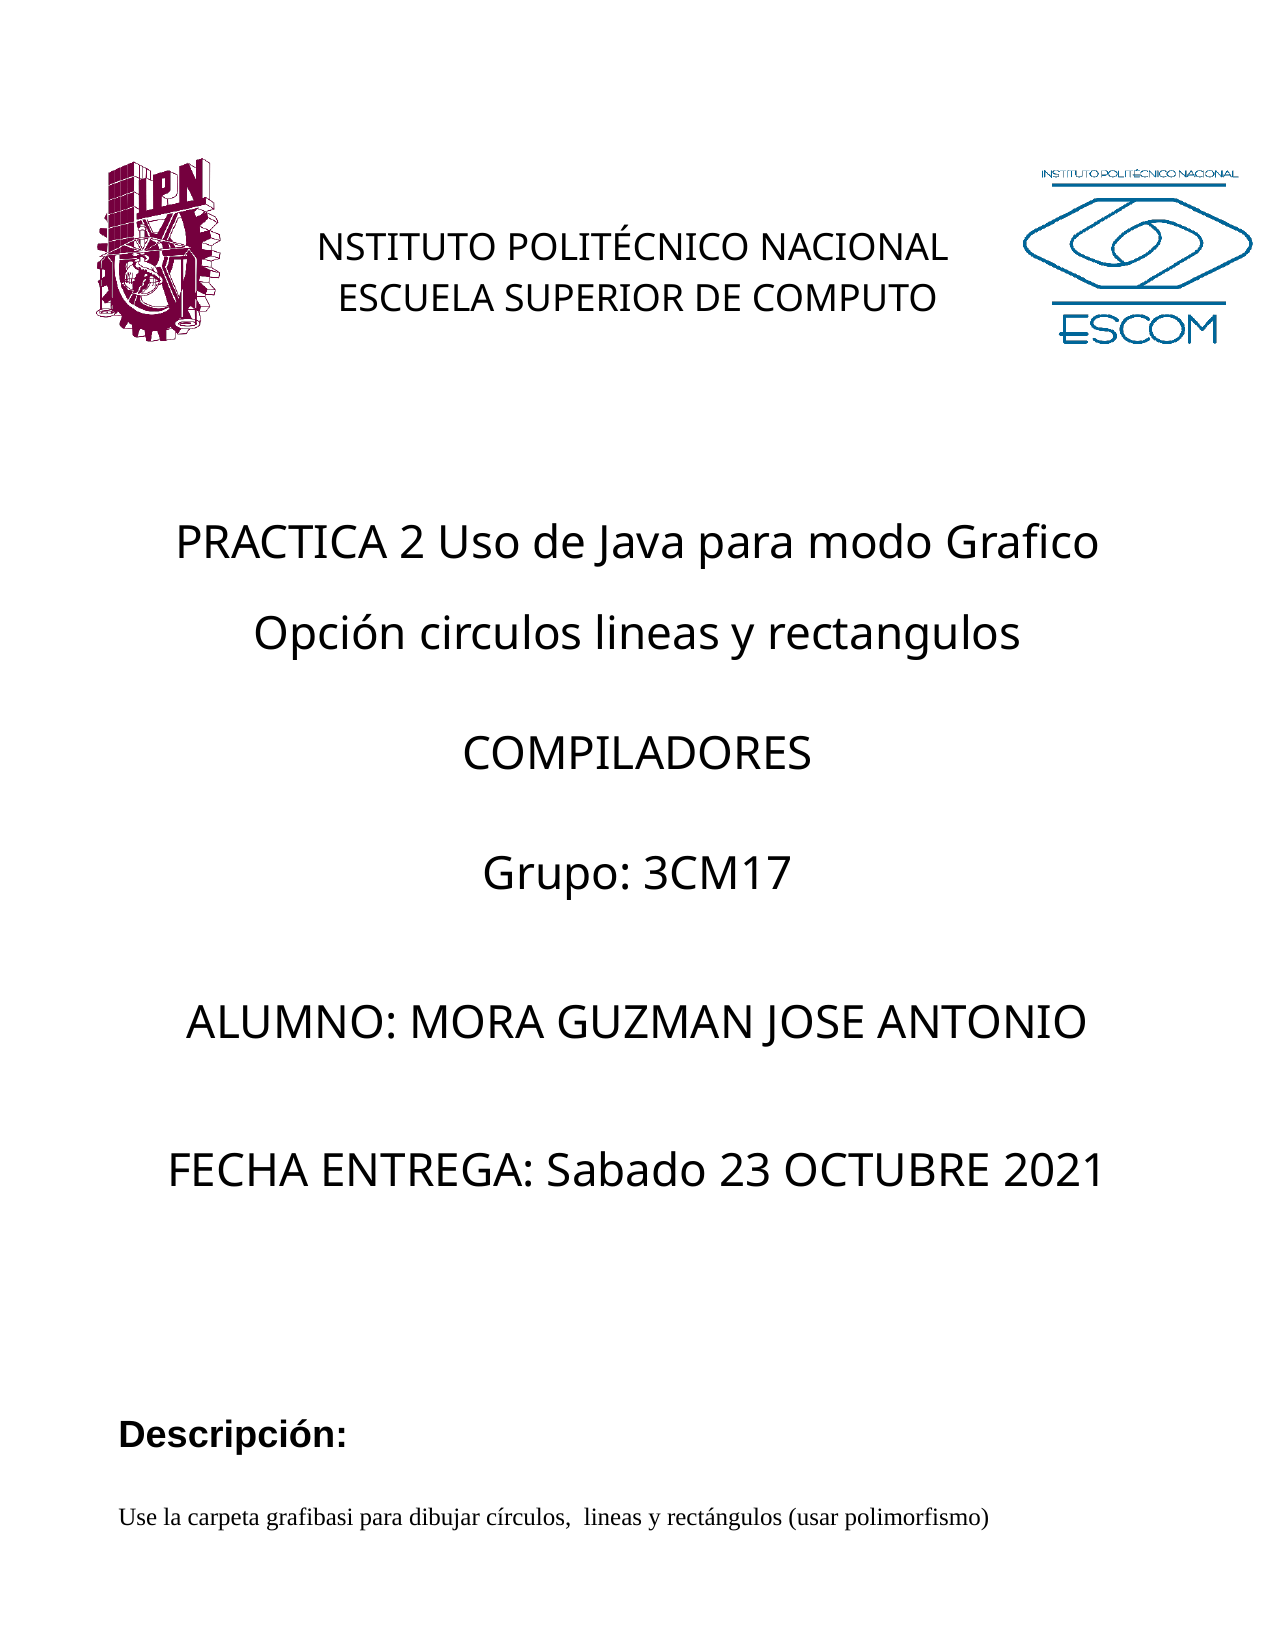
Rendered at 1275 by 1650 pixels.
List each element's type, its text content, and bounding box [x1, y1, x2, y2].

subtitle Descripción: [118, 1412, 1157, 1456]
text Grupo: 3CM17 [118, 840, 1157, 903]
text ESCUELA SUPERIOR DE COMPUTO [261, 271, 996, 322]
picture [996, 168, 1275, 347]
picture [59, 144, 261, 360]
text ALUMNO: MORA GUZMAN JOSE ANTONIO [118, 989, 1157, 1051]
text Use la carpeta grafibasi para dibujar círculos, lineas y rectángulos (usar polimorfismo) [118, 1502, 1157, 1531]
text COMPILADORES [118, 721, 1157, 783]
text Opción circulos lineas y rectangulos [118, 601, 1157, 663]
text FECHA ENTREGA: Sabado 23 OCTUBRE 2021 [118, 1138, 1157, 1200]
text NSTITUTO POLITÉCNICO NACIONAL [261, 220, 996, 271]
text PRACTICA 2 Uso de Java para modo Grafico [118, 509, 1157, 572]
